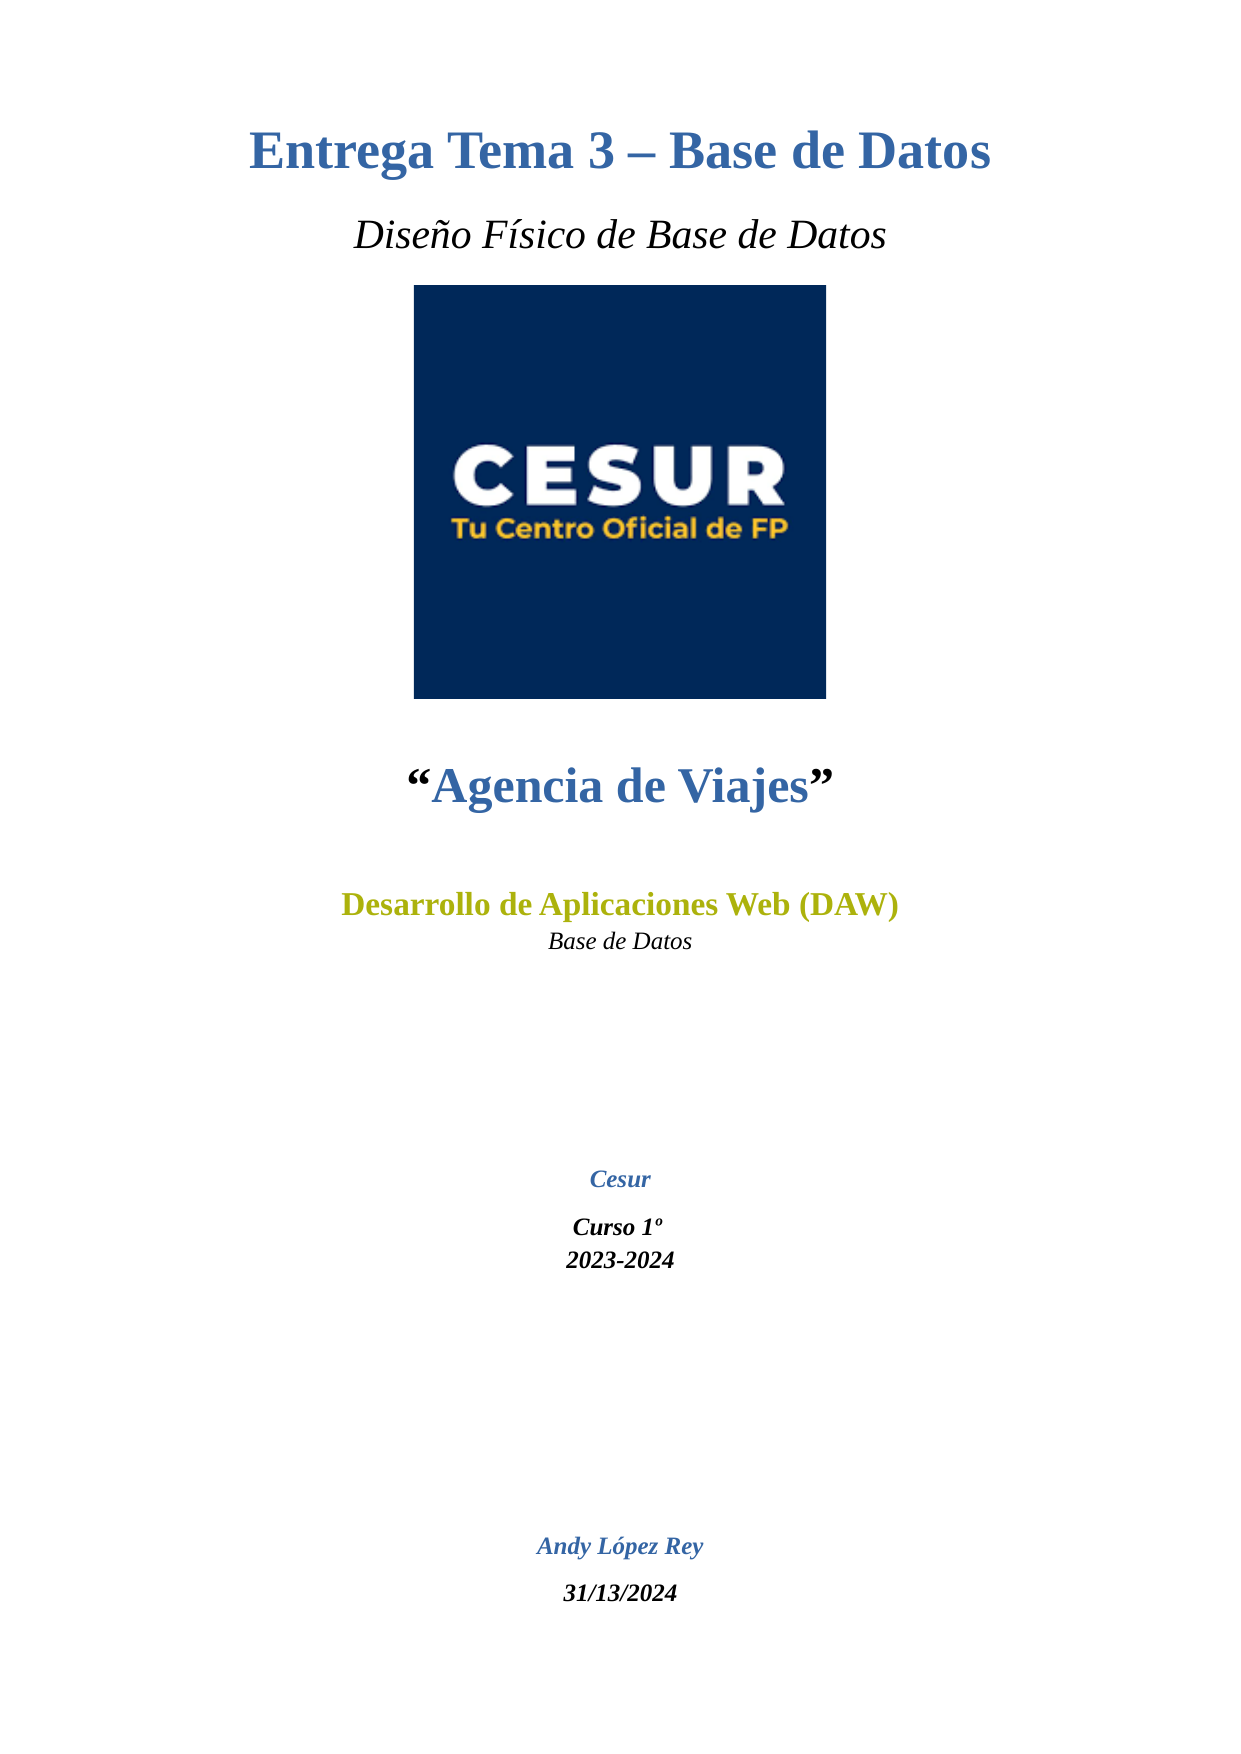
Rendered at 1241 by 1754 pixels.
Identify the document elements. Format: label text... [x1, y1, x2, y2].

text Curso 1º 2023-2024 [118, 1212, 1122, 1274]
text Diseño Físico de Base de Datos [118, 209, 1122, 257]
text “Agencia de Viajes” [118, 756, 1122, 813]
text Desarrollo de Aplicaciones Web (DAW) Base de Datos [118, 884, 1122, 955]
text 31/13/2024 [118, 1578, 1122, 1607]
text Andy López Rey [118, 1531, 1122, 1559]
text Entrega Tema 3 – Base de Datos [118, 118, 1122, 209]
picture [413, 285, 827, 699]
text Cesur [118, 1164, 1122, 1193]
